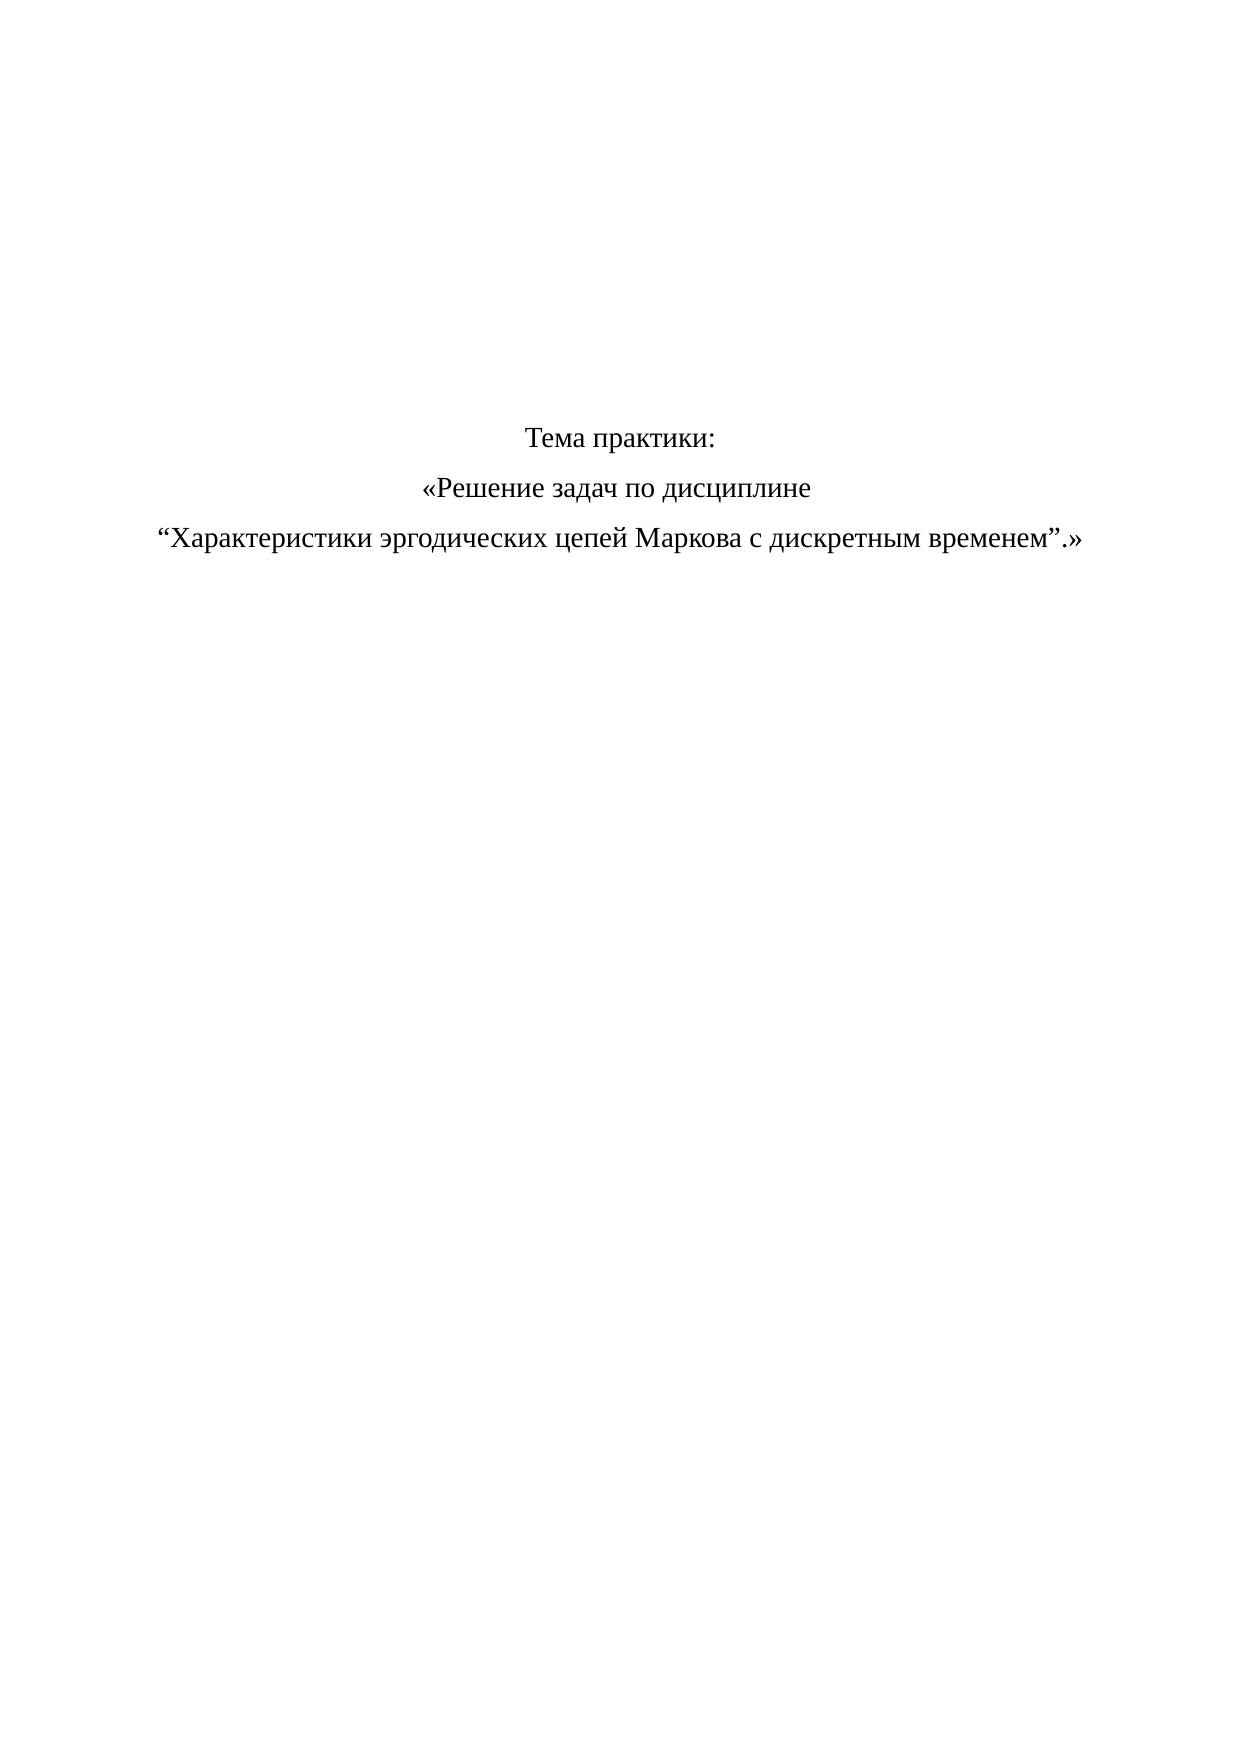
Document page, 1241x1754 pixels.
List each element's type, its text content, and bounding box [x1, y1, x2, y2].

text Тема практики: [118, 420, 1122, 453]
text «Решение задач по дисциплине [118, 470, 1122, 504]
text “Характеристики эргодических цепей Маркова с дискретным временем”.» [118, 521, 1122, 554]
